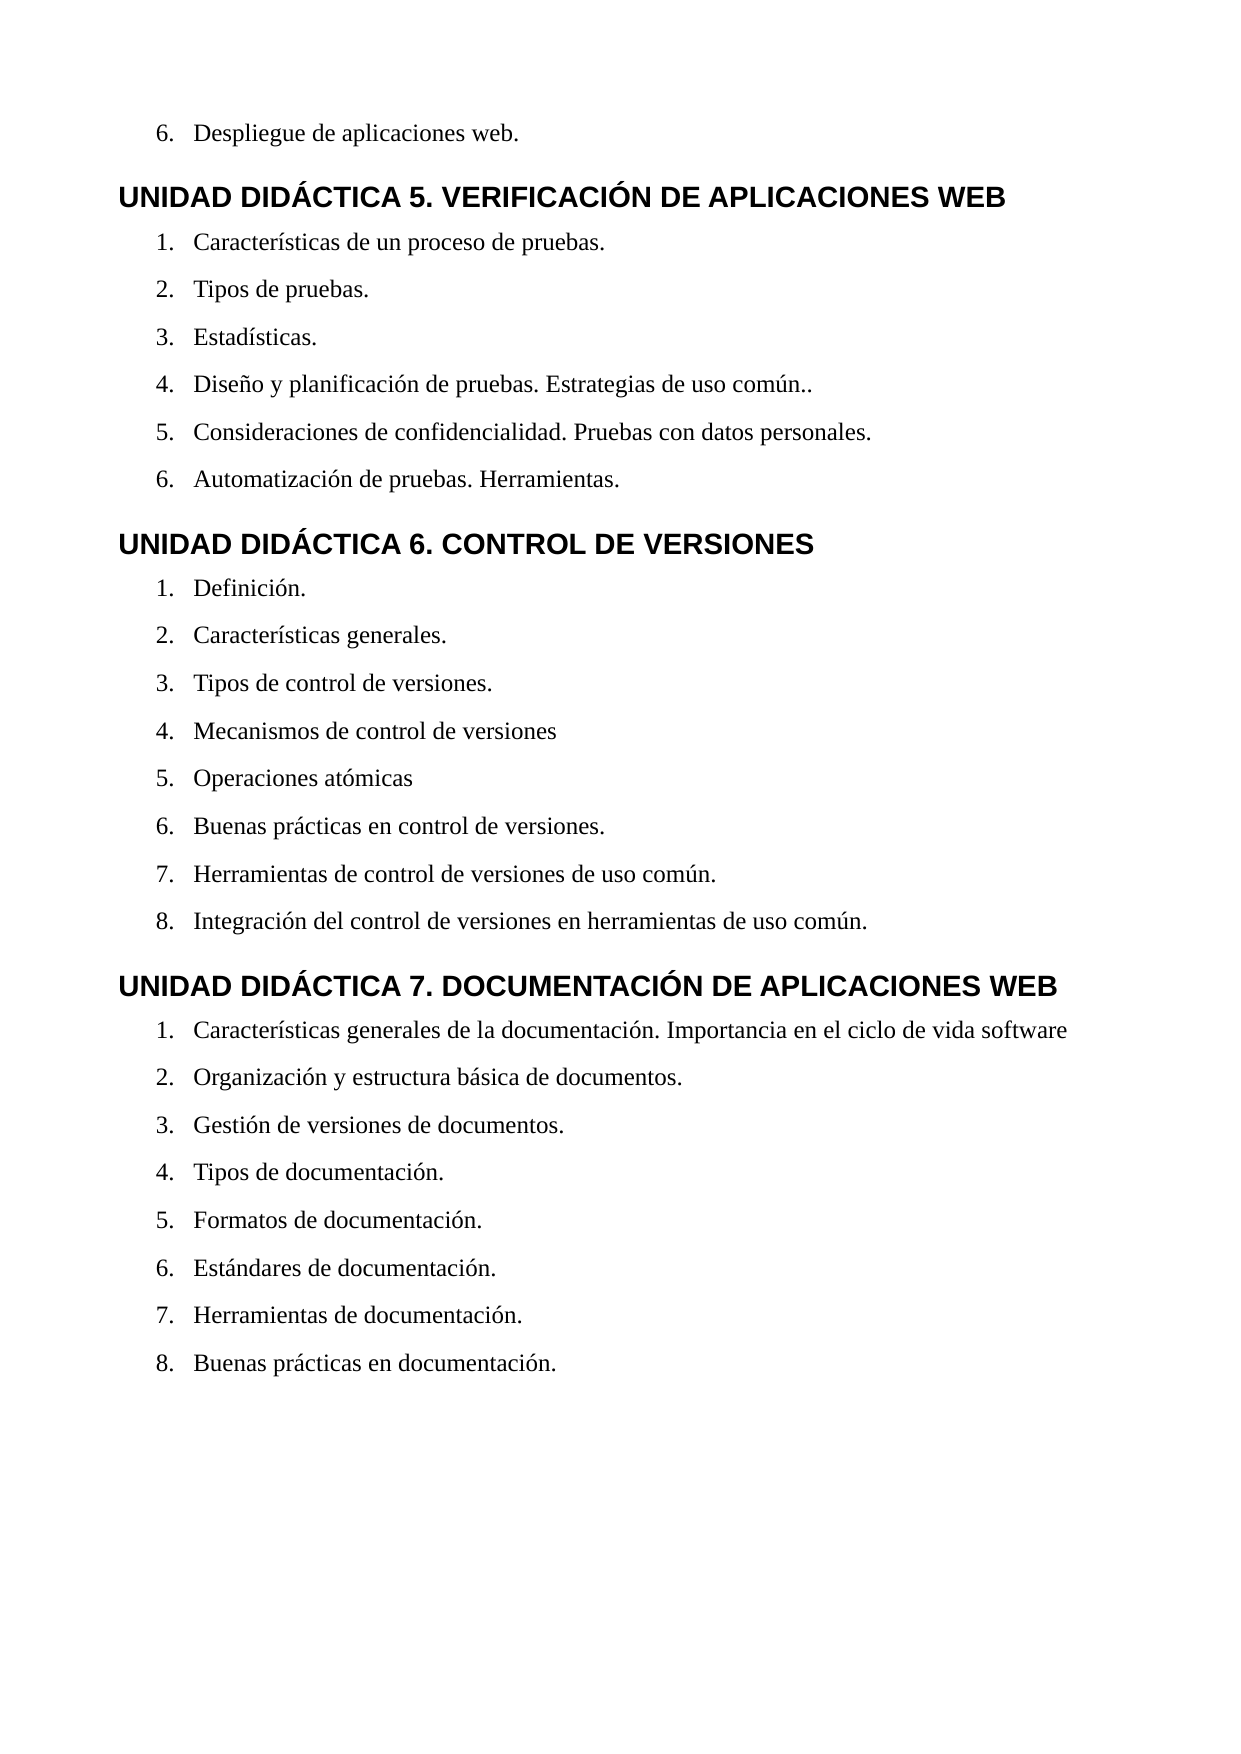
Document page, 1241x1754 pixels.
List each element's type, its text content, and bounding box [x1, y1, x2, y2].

subtitle UNIDAD DIDÁCTICA 7. DOCUMENTACIÓN DE APLICACIONES WEB [118, 968, 1122, 1002]
list Tipos de pruebas. [156, 274, 1122, 303]
list Herramientas de control de versiones de uso común. [156, 859, 1122, 887]
list Buenas prácticas en documentación. [156, 1348, 1122, 1377]
list Operaciones atómicas [156, 763, 1122, 792]
list Organización y estructura básica de documentos. [156, 1062, 1122, 1091]
list Características generales de la documentación. Importancia en el ciclo de vida software [156, 1015, 1122, 1043]
list Buenas prácticas en control de versiones. [156, 811, 1122, 840]
list Despliegue de aplicaciones web. [156, 118, 1122, 147]
list Tipos de documentación. [156, 1157, 1122, 1186]
list Diseño y planificación de pruebas. Estrategias de uso común.. [156, 369, 1122, 398]
list Consideraciones de confidencialidad. Pruebas con datos personales. [156, 417, 1122, 446]
list Herramientas de documentación. [156, 1300, 1122, 1329]
list Estadísticas. [156, 322, 1122, 351]
list Características de un proceso de pruebas. [156, 227, 1122, 255]
list Características generales. [156, 621, 1122, 649]
list Mecanismos de control de versiones [156, 716, 1122, 744]
subtitle UNIDAD DIDÁCTICA 5. VERIFICACIÓN DE APLICACIONES WEB [118, 180, 1122, 214]
subtitle UNIDAD DIDÁCTICA 6. CONTROL DE VERSIONES [118, 527, 1122, 561]
list Automatización de pruebas. Herramientas. [156, 464, 1122, 493]
list Integración del control de versiones en herramientas de uso común. [156, 906, 1122, 935]
list Definición. [156, 573, 1122, 602]
list Tipos de control de versiones. [156, 668, 1122, 697]
list Gestión de versiones de documentos. [156, 1110, 1122, 1139]
list Formatos de documentación. [156, 1205, 1122, 1234]
list Estándares de documentación. [156, 1253, 1122, 1281]
